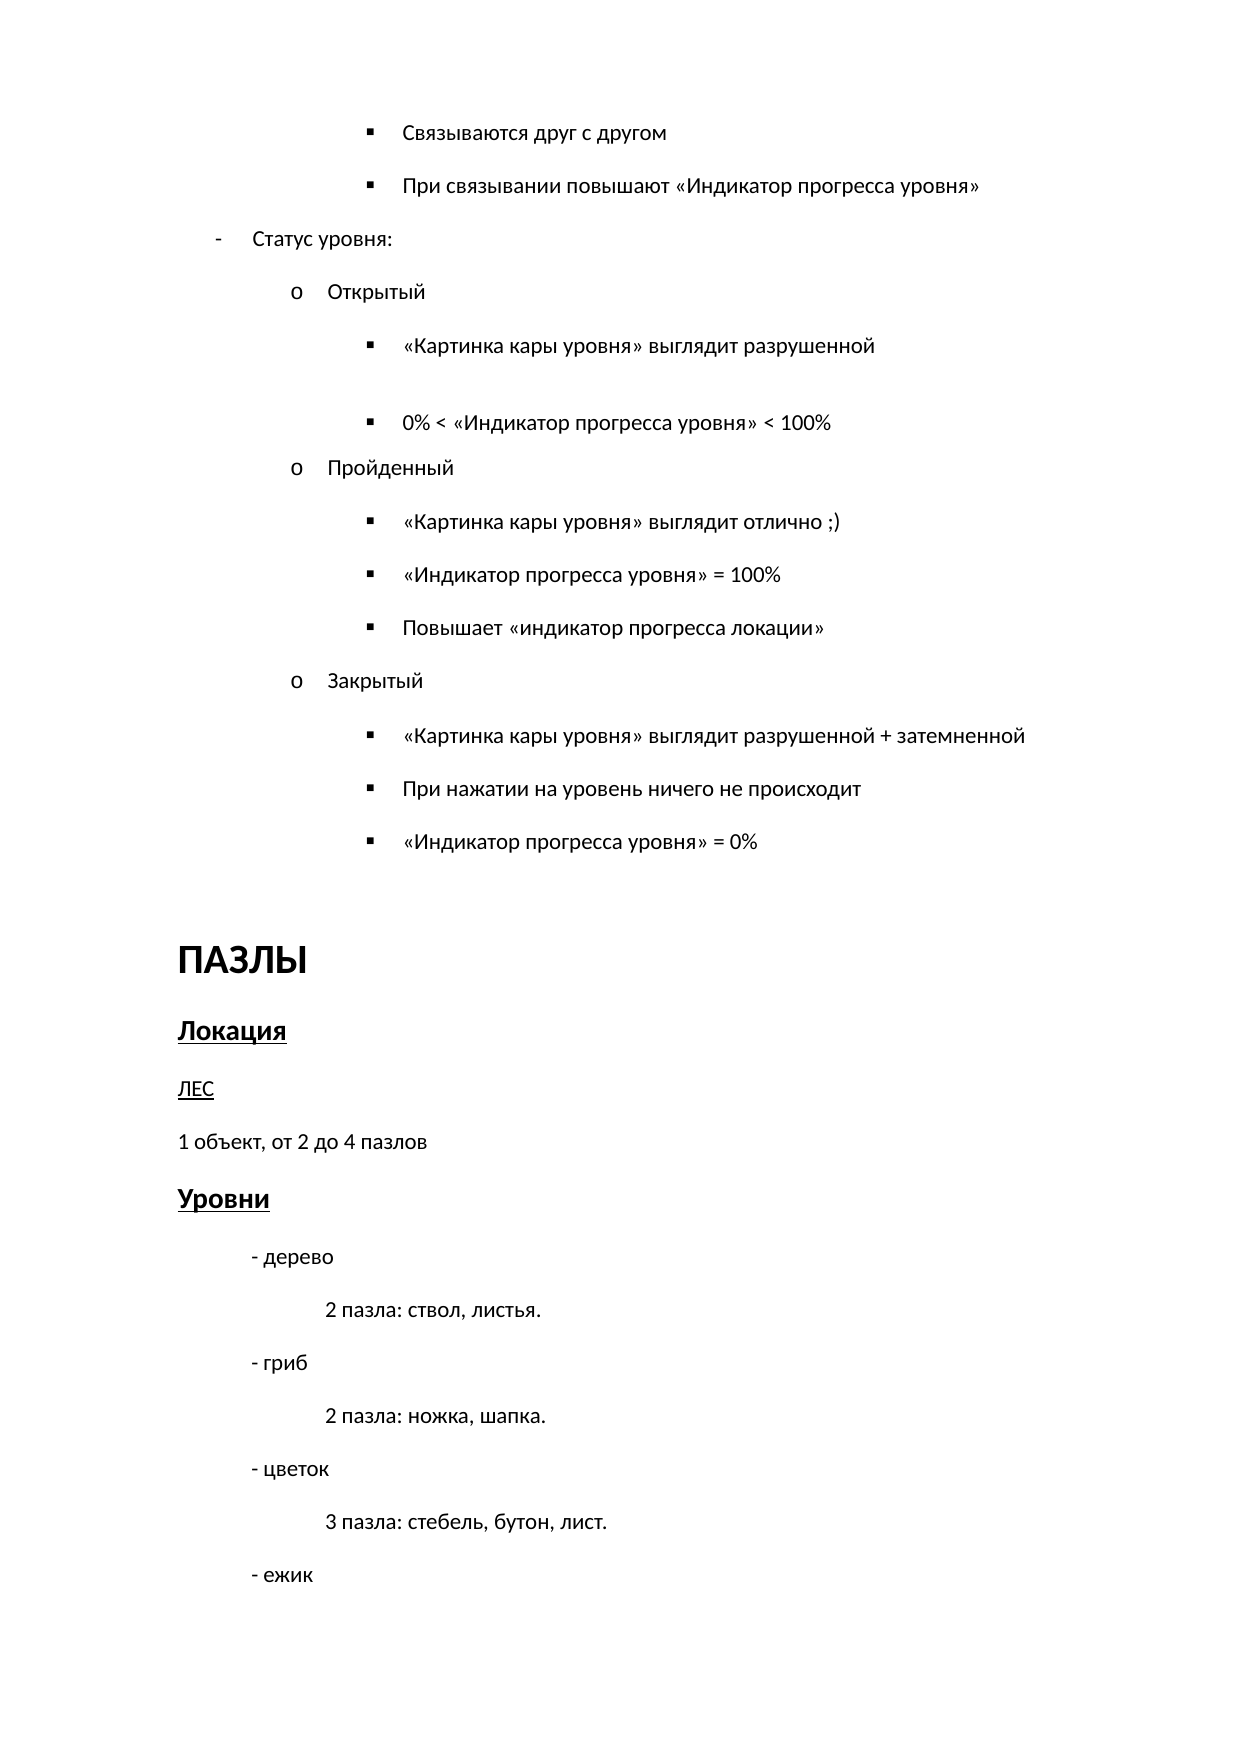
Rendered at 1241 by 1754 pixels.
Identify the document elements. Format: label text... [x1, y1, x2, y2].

list Закрытый [290, 667, 1152, 696]
list Связываются друг с другом [365, 118, 1152, 146]
text ЛЕС [177, 1074, 1152, 1102]
text - дерево [177, 1242, 1152, 1270]
text Локация [177, 1012, 1152, 1048]
text 2 пазла: ствол, листья. [177, 1295, 1152, 1323]
list При связывании повышают «Индикатор прогресса уровня» [365, 171, 1152, 199]
list «Картинка кары уровня» выглядит разрушенной [365, 332, 1152, 359]
list «Индикатор прогресса уровня» = 0% [365, 827, 1152, 855]
list Открытый [290, 277, 1152, 306]
text 1 объект, от 2 до 4 пазлов [177, 1127, 1152, 1155]
list «Индикатор прогресса уровня» = 100% [365, 561, 1152, 588]
list Повышает «индикатор прогресса локации» [365, 613, 1152, 642]
text - гриб [177, 1348, 1152, 1376]
text 2 пазла: ножка, шапка. [251, 1401, 1152, 1429]
list «Картинка кары уровня» выглядит разрушенной + затемненной [365, 721, 1152, 749]
text - цветок [177, 1454, 1152, 1482]
text Уровни [177, 1180, 1152, 1216]
list 0% < «Индикатор прогресса уровня» < 100% [365, 408, 1152, 436]
list Статус уровня: [215, 224, 1152, 252]
text - ежик [177, 1560, 1152, 1588]
list «Картинка кары уровня» выглядит отлично ;) [365, 507, 1152, 536]
text 3 пазла: стебель, бутон, лист. [251, 1507, 1152, 1535]
list Пройденный [290, 453, 1152, 482]
text ПАЗЛЫ [177, 933, 1152, 984]
list При нажатии на уровень ничего не происходит [365, 774, 1152, 802]
